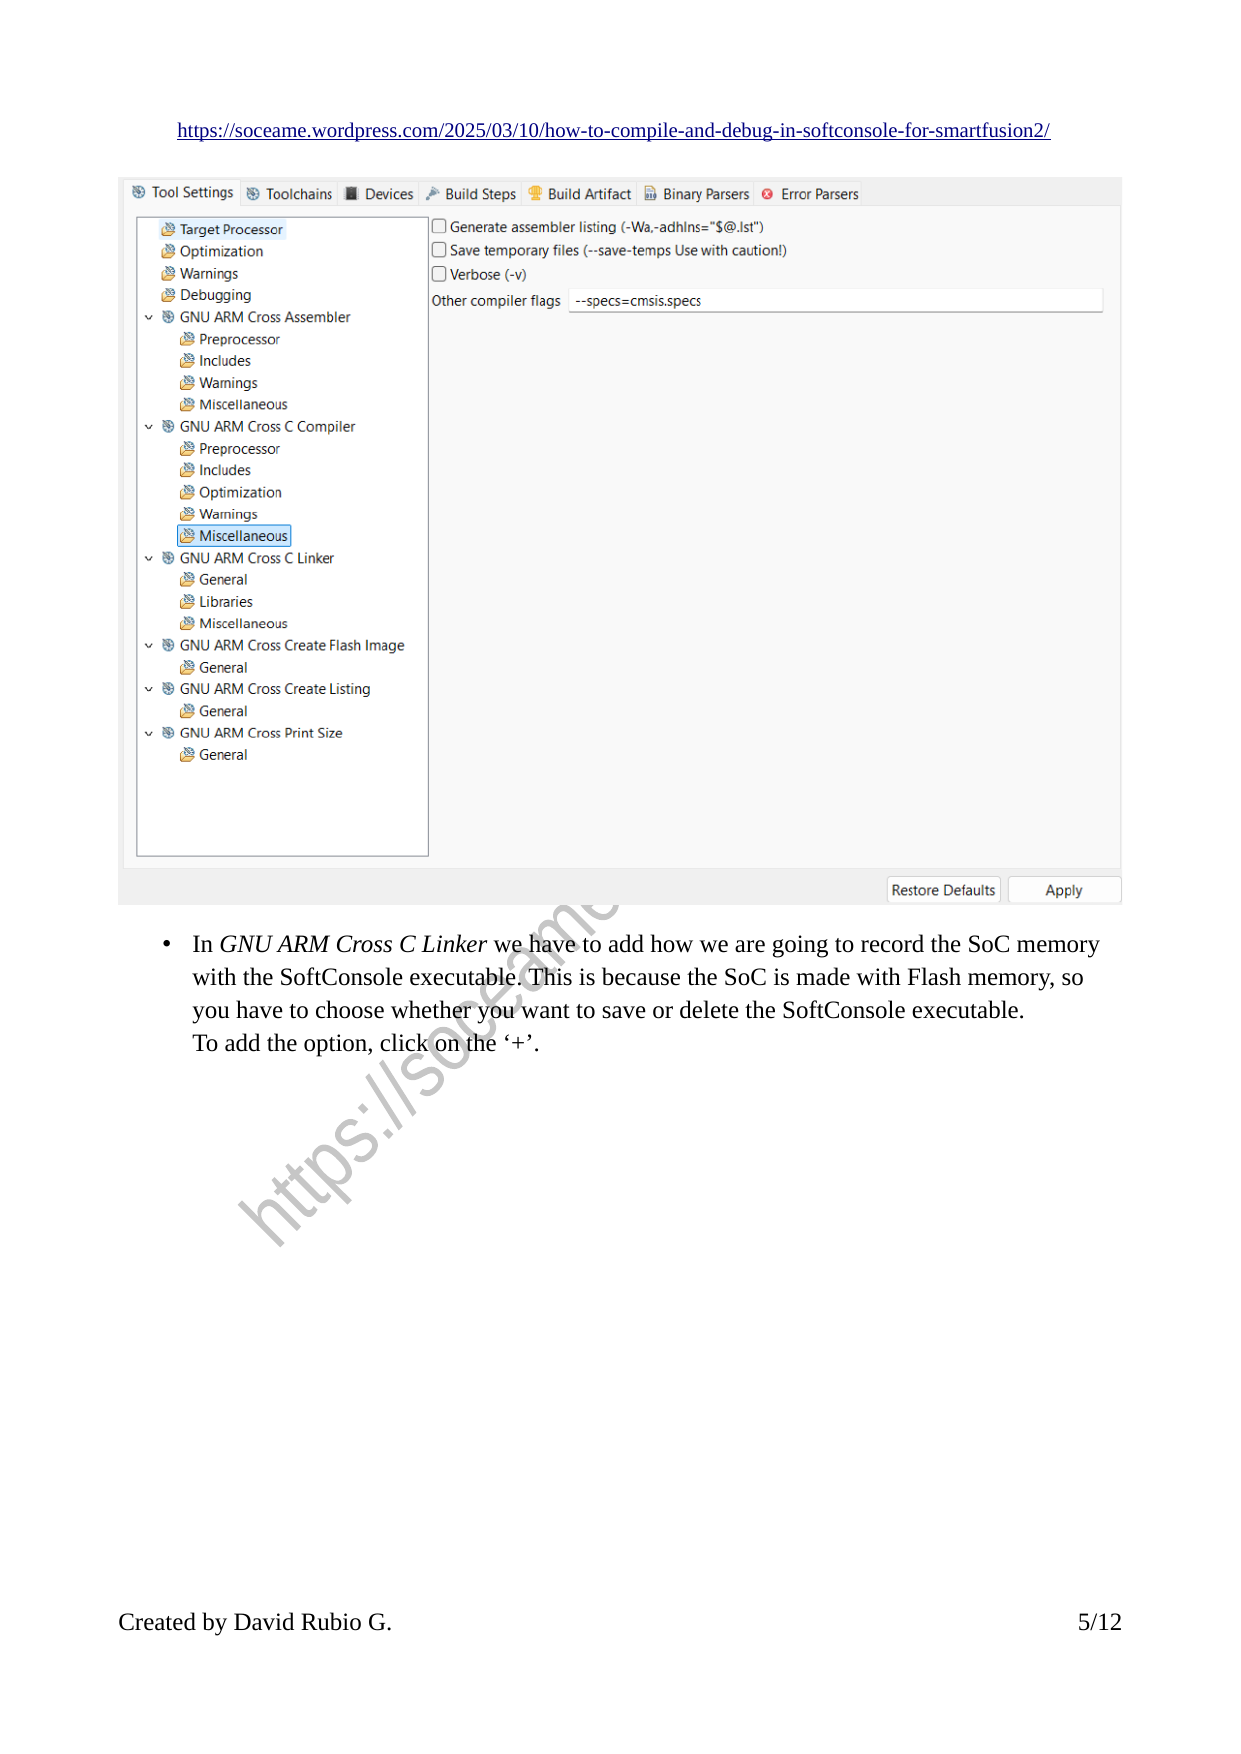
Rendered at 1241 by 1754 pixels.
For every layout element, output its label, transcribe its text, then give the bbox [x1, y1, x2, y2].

picture [118, 177, 1123, 905]
list In GNU ARM Cross C Linker we have to add how we are going to record the SoC memory with the SoftConsole executable. This is because the SoC is made with Flash memory, so you have to choose whether you want to save or delete the SoftConsole executable. To add the option, click on the ‘+’. [162, 929, 1122, 1057]
